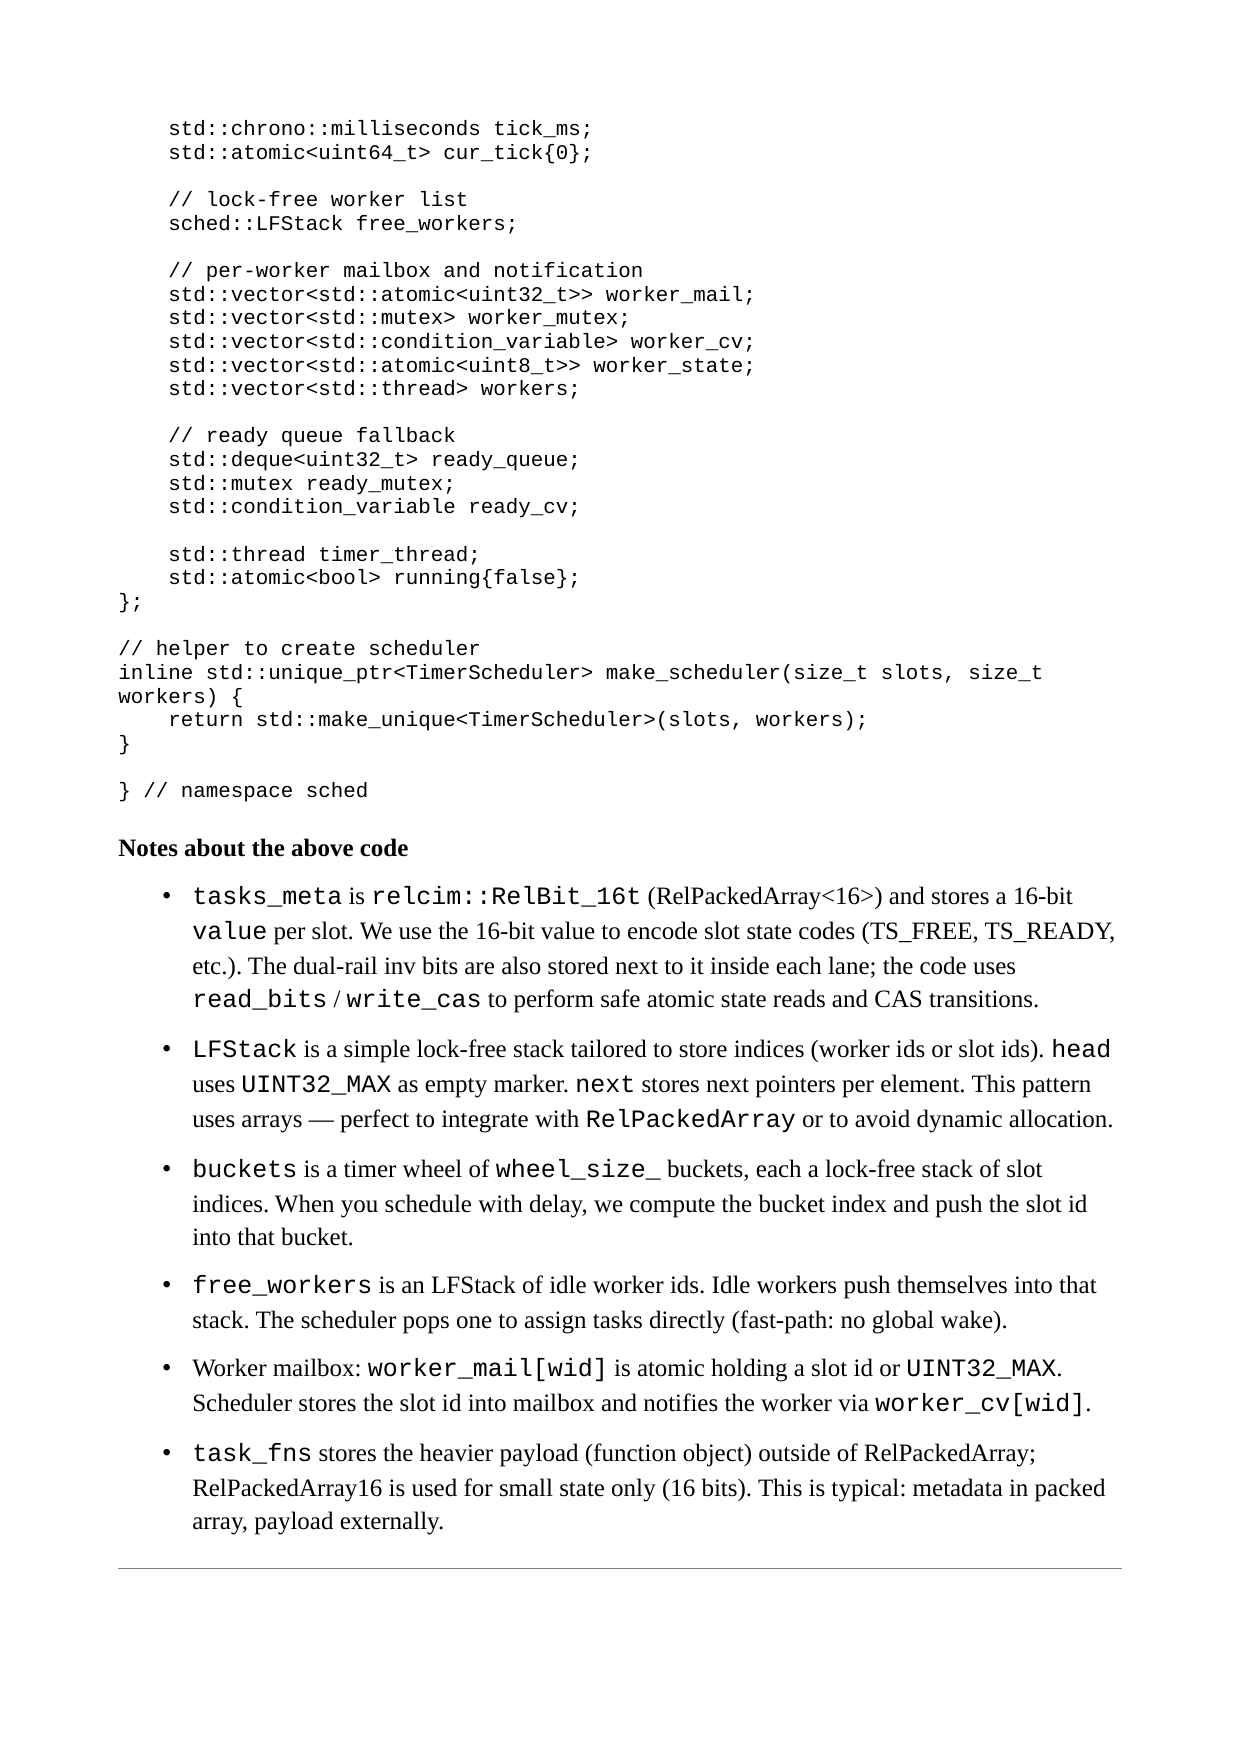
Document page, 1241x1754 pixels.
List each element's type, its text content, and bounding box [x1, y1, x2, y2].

text std::vector<std::condition_variable> worker_cv; [118, 331, 1122, 354]
text // helper to create scheduler [118, 638, 1122, 662]
text std::deque<uint32_t> ready_queue; [118, 449, 1122, 473]
text } [118, 733, 1122, 757]
text std::thread timer_thread; [118, 544, 1122, 567]
list tasks_meta is relcim::RelBit_16t (RelPackedArray<16>) and stores a 16-bit value per slot. We use the 16-bit value to encode slot state codes (TS_FREE, TS_READY, etc.). The dual-rail inv bits are also stored next to it inside each lane; the code uses read_bits / write_cas to perform safe atomic state reads and CAS transitions. [162, 881, 1122, 1015]
text // per-worker mailbox and notification [118, 260, 1122, 284]
list free_workers is an LFStack of idle worker ids. Idle workers push themselves into that stack. The scheduler pops one to assign tasks directly (fast-path: no global wake). [162, 1270, 1122, 1334]
text std::mutex ready_mutex; [118, 473, 1122, 496]
text std::condition_variable ready_cv; [118, 496, 1122, 520]
text Notes about the above code [118, 833, 1122, 862]
text std::atomic<uint64_t> cur_tick{0}; [118, 142, 1122, 165]
text std::vector<std::mutex> worker_mutex; [118, 307, 1122, 331]
list Worker mailbox: worker_mail[wid] is atomic holding a slot id or UINT32_MAX. Scheduler stores the slot id into mailbox and notifies the worker via worker_cv[wid]. [162, 1353, 1122, 1419]
text }; [118, 591, 1122, 615]
list LFStack is a simple lock-free stack tailored to store indices (worker ids or slot ids). head uses UINT32_MAX as empty marker. next stores next pointers per element. This pattern uses arrays — perfect to integrate with RelPackedArray or to avoid dynamic allocation. [162, 1034, 1122, 1135]
text std::chrono::milliseconds tick_ms; [118, 118, 1122, 142]
text std::vector<std::atomic<uint8_t>> worker_state; [118, 354, 1122, 378]
list buckets is a timer wheel of wheel_size_ buckets, each a lock-free stack of slot indices. When you schedule with delay, we compute the bucket index and push the slot id into that bucket. [162, 1154, 1122, 1251]
text inline std::unique_ptr<TimerScheduler> make_scheduler(size_t slots, size_t workers) { [118, 662, 1122, 709]
text std::atomic<bool> running{false}; [118, 567, 1122, 591]
text std::vector<std::thread> workers; [118, 378, 1122, 402]
text return std::make_unique<TimerScheduler>(slots, workers); [118, 709, 1122, 733]
list task_fns stores the heavier payload (function object) outside of RelPackedArray; RelPackedArray16 is used for small state only (16 bits). This is typical: metadata in packed array, payload externally. [162, 1438, 1122, 1535]
text std::vector<std::atomic<uint32_t>> worker_mail; [118, 284, 1122, 307]
text } // namespace sched [118, 780, 1122, 804]
text // lock-free worker list [118, 189, 1122, 213]
text // ready queue fallback [118, 426, 1122, 449]
text sched::LFStack free_workers; [118, 213, 1122, 236]
